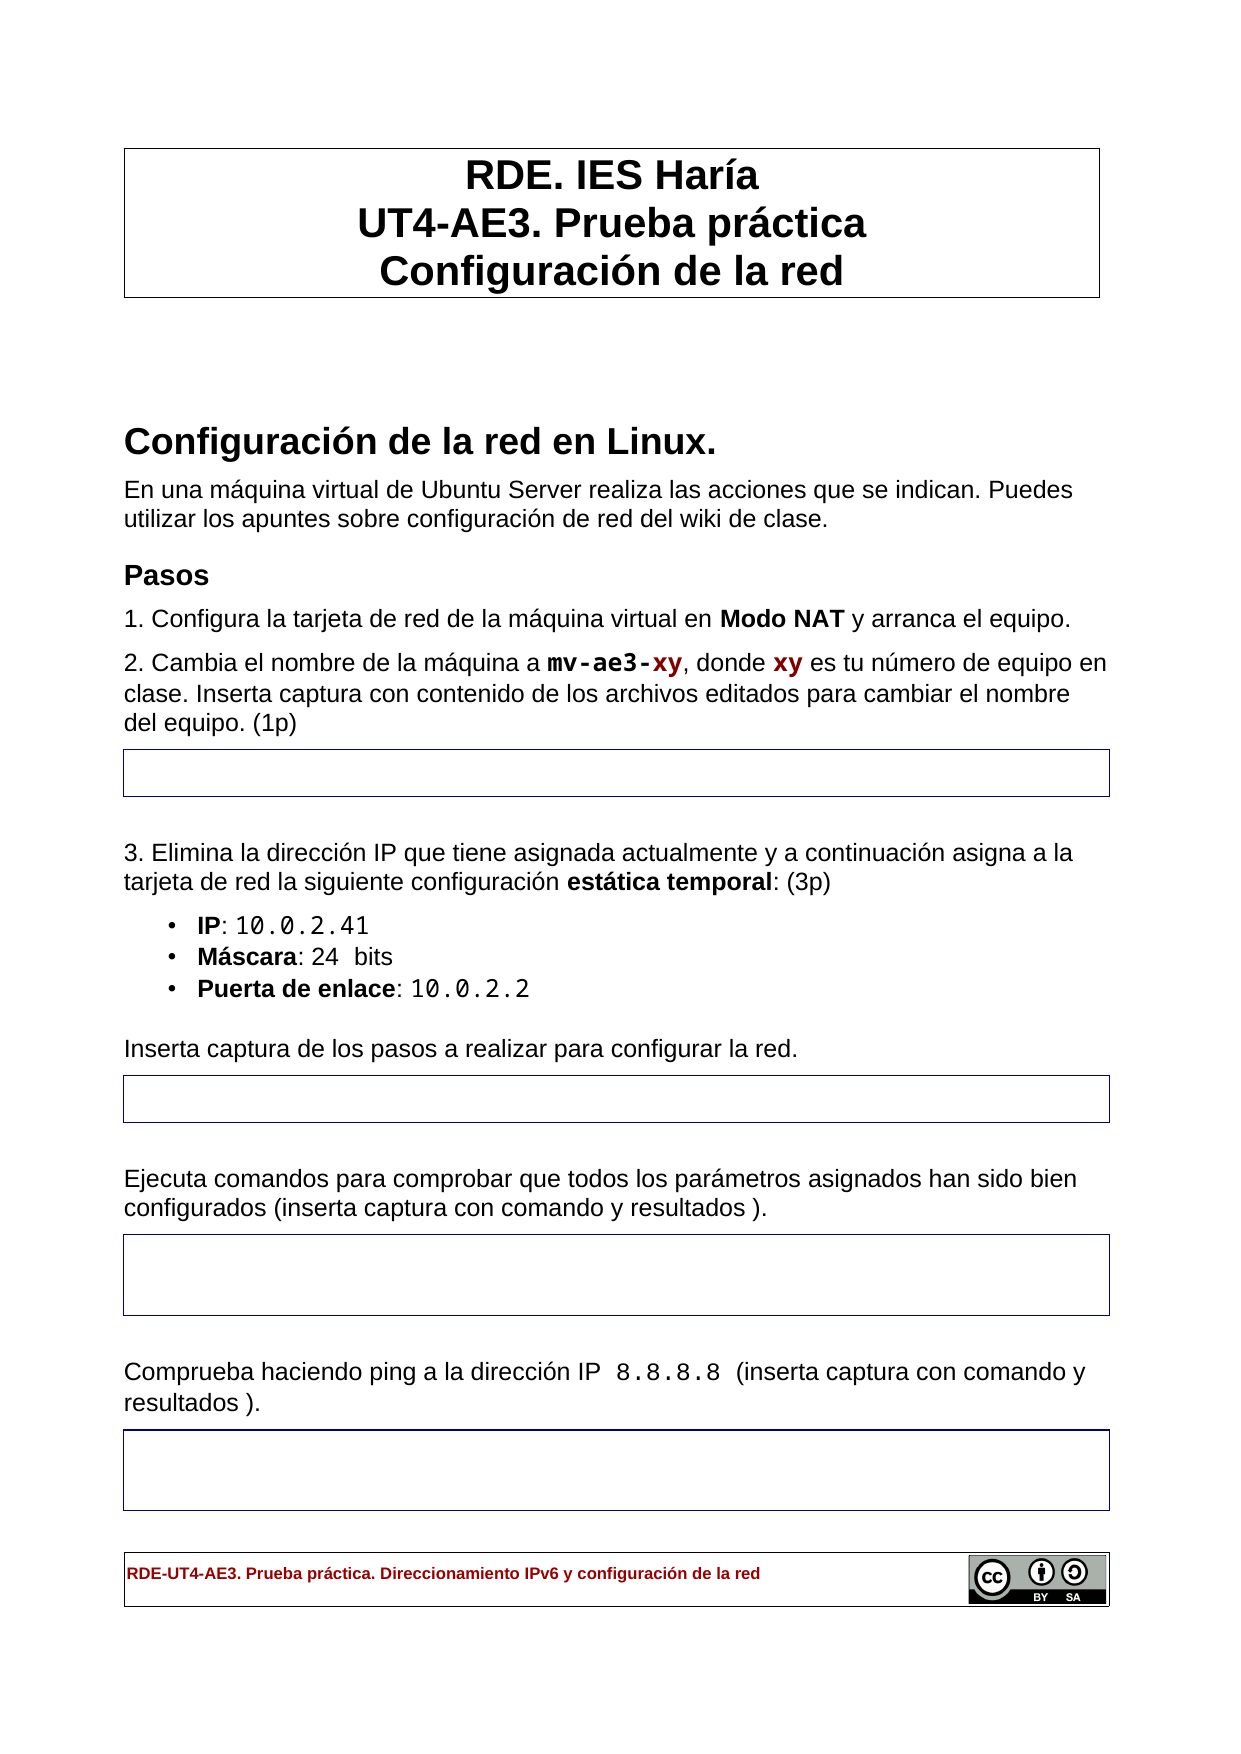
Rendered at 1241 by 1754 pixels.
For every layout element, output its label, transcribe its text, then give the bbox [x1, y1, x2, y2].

subtitle Configuración de la red en Linux. [123, 419, 1109, 463]
table_header [124, 1235, 1109, 1315]
text RDE. IES Haría [125, 149, 1099, 196]
table_header [124, 1076, 1109, 1122]
text Configuración de la red [125, 243, 1099, 297]
text Inserta captura de los pasos a realizar para configurar la red. [123, 1034, 1109, 1062]
text 1. Configura la tarjeta de red de la máquina virtual en Modo NAT y arranca el equipo. [123, 604, 1109, 632]
text UT4-AE3. Prueba práctica [125, 196, 1099, 243]
list Máscara: 24 bits [168, 942, 1109, 971]
text En una máquina virtual de Ubuntu Server realiza las acciones que se indican. Puedes utilizar los apuntes sobre configuración de red del wiki de clase. [123, 475, 1109, 533]
text 2. Cambia el nombre de la máquina a mv-ae3-xy, donde xy es tu número de equipo en clase. Inserta captura con contenido de los archivos editados para cambiar el nombre del equipo. (1p) [123, 645, 1109, 736]
list Puerta de enlace: 10.0.2.2 [168, 971, 1109, 1005]
text 3. Elimina la dirección IP que tiene asignada actualmente y a continuación asigna a la tarjeta de red la siguiente configuración estática temporal: (3p) [123, 838, 1109, 896]
list IP: 10.0.2.41 [168, 908, 1109, 942]
picture [968, 1555, 1107, 1604]
text Ejecuta comandos para comprobar que todos los parámetros asignados han sido bien configurados (inserta captura con comando y resultados ). [123, 1164, 1109, 1222]
table_header [124, 1431, 1109, 1510]
subtitle Pasos [123, 558, 1109, 591]
table_header [124, 750, 1109, 796]
text Comprueba haciendo ping a la dirección IP 8.8.8.8 (inserta captura con comando y resultados ). [123, 1357, 1109, 1417]
